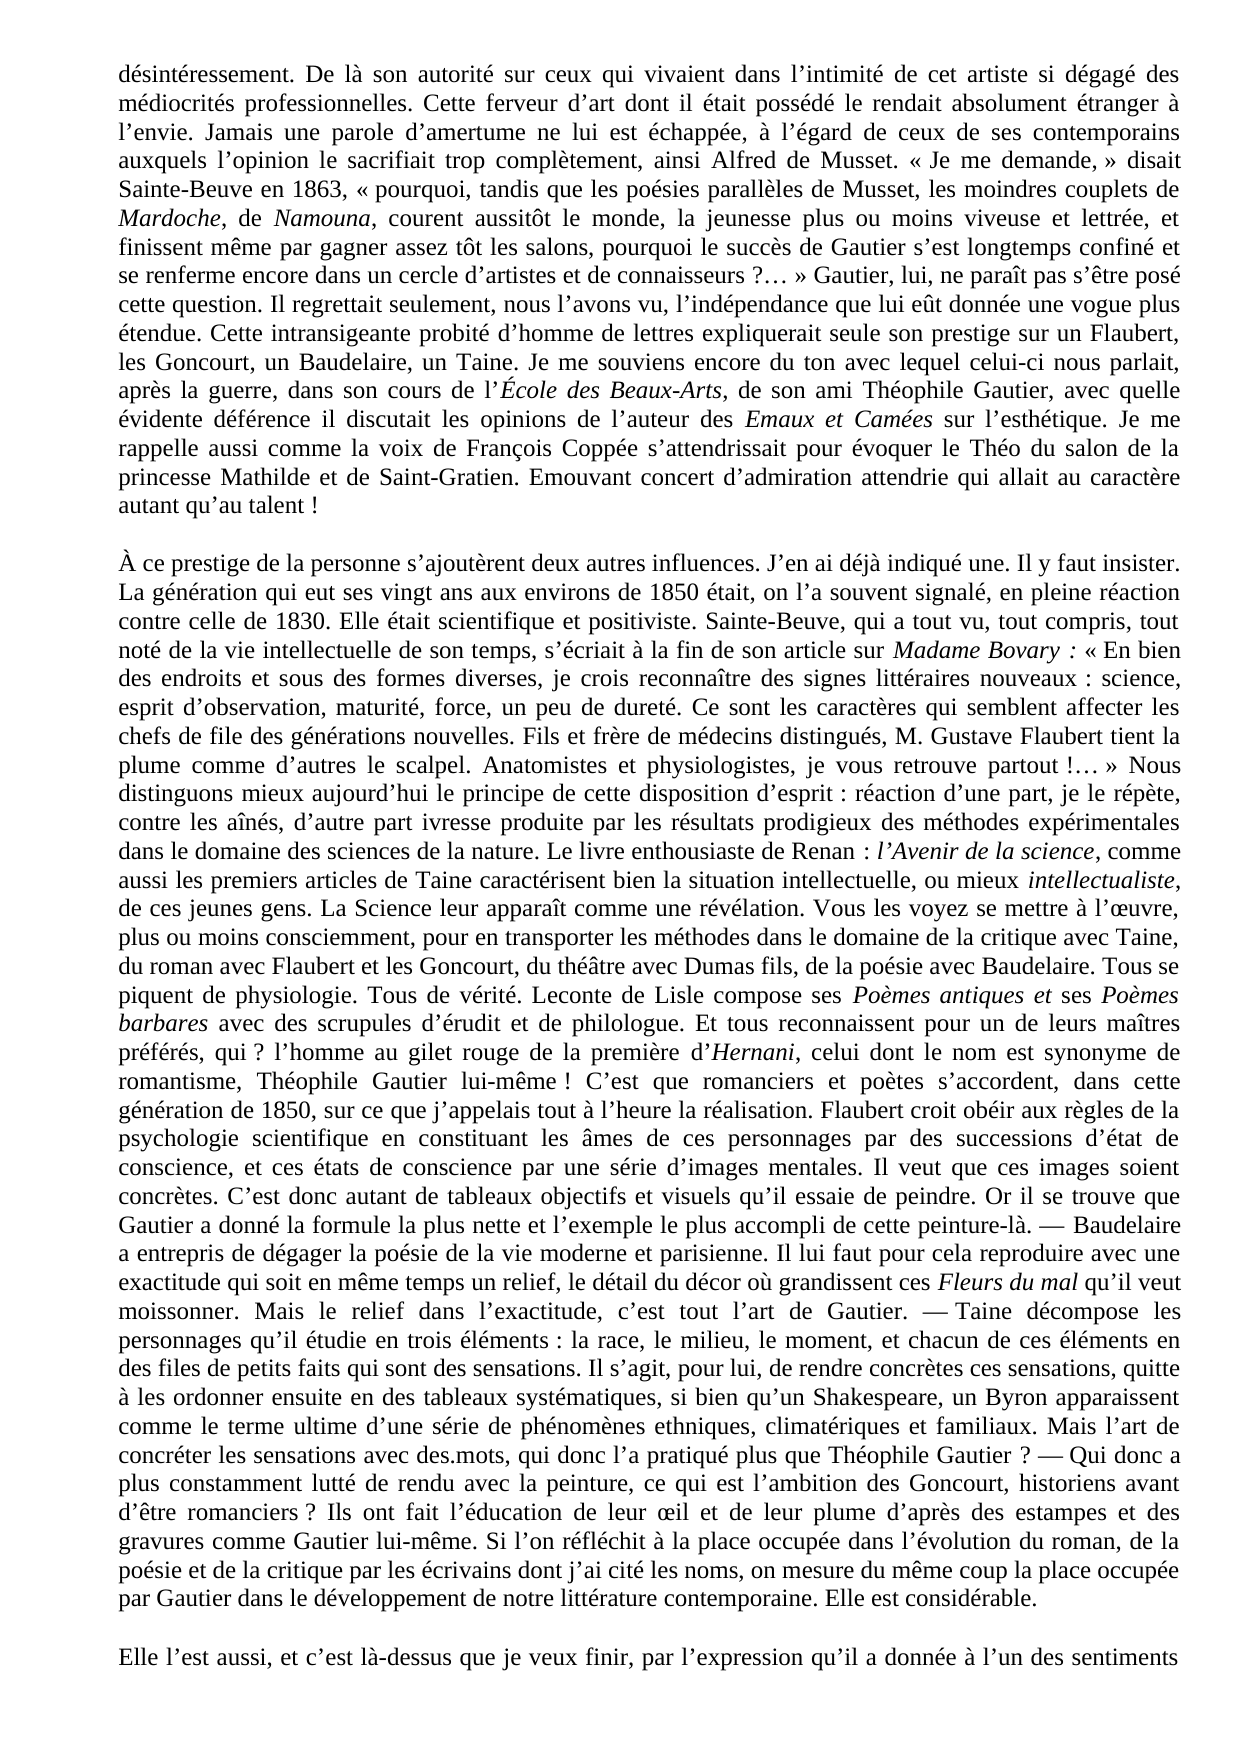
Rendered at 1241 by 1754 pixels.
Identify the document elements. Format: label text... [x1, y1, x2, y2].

text désintéressement. De là son autorité sur ceux qui vivaient dans l’intimité de cet artiste si dégagé des médiocrités professionnelles. Cette ferveur d’art dont il était possédé le rendait absolument étranger à l’envie. Jamais une parole d’amertume ne lui est échappée, à l’égard de ceux de ses contemporains auxquels l’opinion le sacrifiait trop complètement, ainsi Alfred de Musset. « Je me demande, » disait Sainte-Beuve en 1863, « pourquoi, tandis que les poésies parallèles de Musset, les moindres couplets de Mardoche, de Namouna, courent aussitôt le monde, la jeunesse plus ou moins viveuse et lettrée, et finissent même par gagner assez tôt les salons, pourquoi le succès de Gautier s’est longtemps confiné et se renferme encore dans un cercle d’artistes et de connaisseurs ?… » Gautier, lui, ne paraît pas s’être posé cette question. Il regrettait seulement, nous l’avons vu, l’indépendance que lui eût donnée une vogue plus étendue. Cette intransigeante probité d’homme de lettres expliquerait seule son prestige sur un Flaubert, les Goncourt, un Baudelaire, un Taine. Je me souviens encore du ton avec lequel celui-ci nous parlait, après la guerre, dans son cours de l’École des Beaux-Arts, de son ami Théophile Gautier, avec quelle évidente déférence il discutait les opinions de l’auteur des Emaux et Camées sur l’esthétique. Je me rappelle aussi comme la voix de François Coppée s’attendrissait pour évoquer le Théo du salon de la princesse Mathilde et de Saint-Gratien. Emouvant concert d’admiration attendrie qui allait au caractère autant qu’au talent ! [118, 59, 1181, 519]
text Elle l’est aussi, et c’est là-dessus que je veux finir, par l’expression qu’il a donnée à l’un des sentiments [118, 1642, 1181, 1671]
text À ce prestige de la personne s’ajoutèrent deux autres influences. J’en ai déjà indiqué une. Il y faut insister. La génération qui eut ses vingt ans aux environs de 1850 était, on l’a souvent signalé, en pleine réaction contre celle de 1830. Elle était scientifique et positiviste. Sainte-Beuve, qui a tout vu, tout compris, tout noté de la vie intellectuelle de son temps, s’écriait à la fin de son article sur Madame Bovary : « En bien des endroits et sous des formes diverses, je crois reconnaître des signes littéraires nouveaux : science, esprit d’observation, maturité, force, un peu de dureté. Ce sont les caractères qui semblent affecter les chefs de file des générations nouvelles. Fils et frère de médecins distingués, M. Gustave Flaubert tient la plume comme d’autres le scalpel. Anatomistes et physiologistes, je vous retrouve partout !… » Nous distinguons mieux aujourd’hui le principe de cette disposition d’esprit : réaction d’une part, je le répète, contre les aînés, d’autre part ivresse produite par les résultats prodigieux des méthodes expérimentales dans le domaine des sciences de la nature. Le livre enthousiaste de Renan : l’Avenir de la science, comme aussi les premiers articles de Taine caractérisent bien la situation intellectuelle, ou mieux intellectualiste, de ces jeunes gens. La Science leur apparaît comme une révélation. Vous les voyez se mettre à l’œuvre, plus ou moins consciemment, pour en transporter les méthodes dans le domaine de la critique avec Taine, du roman avec Flaubert et les Goncourt, du théâtre avec Dumas fils, de la poésie avec Baudelaire. Tous se piquent de physiologie. Tous de vérité. Leconte de Lisle compose ses Poèmes antiques et ses Poèmes barbares avec des scrupules d’érudit et de philologue. Et tous reconnaissent pour un de leurs maîtres préférés, qui ? l’homme au gilet rouge de la première d’Hernani, celui dont le nom est synonyme de romantisme, Théophile Gautier lui-même ! C’est que romanciers et poètes s’accordent, dans cette génération de 1850, sur ce que j’appelais tout à l’heure la réalisation. Flaubert croit obéir aux règles de la psychologie scientifique en constituant les âmes de ces personnages par des successions d’état de conscience, et ces états de conscience par une série d’images mentales. Il veut que ces images soient concrètes. C’est donc autant de tableaux objectifs et visuels qu’il essaie de peindre. Or il se trouve que Gautier a donné la formule la plus nette et l’exemple le plus accompli de cette peinture-là. — Baudelaire a entrepris de dégager la poésie de la vie moderne et parisienne. Il lui faut pour cela reproduire avec une exactitude qui soit en même temps un relief, le détail du décor où grandissent ces Fleurs du mal qu’il veut moissonner. Mais le relief dans l’exactitude, c’est tout l’art de Gautier. — Taine décompose les personnages qu’il étudie en trois éléments : la race, le milieu, le moment, et chacun de ces éléments en des files de petits faits qui sont des sensations. Il s’agit, pour lui, de rendre concrètes ces sensations, quitte à les ordonner ensuite en des tableaux systématiques, si bien qu’un Shakespeare, un Byron apparaissent comme le terme ultime d’une série de phénomènes ethniques, climatériques et familiaux. Mais l’art de concréter les sensations avec des.mots, qui donc l’a pratiqué plus que Théophile Gautier ? — Qui donc a plus constamment lutté de rendu avec la peinture, ce qui est l’ambition des Goncourt, historiens avant d’être romanciers ? Ils ont fait l’éducation de leur œil et de leur plume d’après des estampes et des gravures comme Gautier lui-même. Si l’on réfléchit à la place occupée dans l’évolution du roman, de la poésie et de la critique par les écrivains dont j’ai cité les noms, on mesure du même coup la place occupée par Gautier dans le développement de notre littérature contemporaine. Elle est considérable. [118, 548, 1181, 1612]
